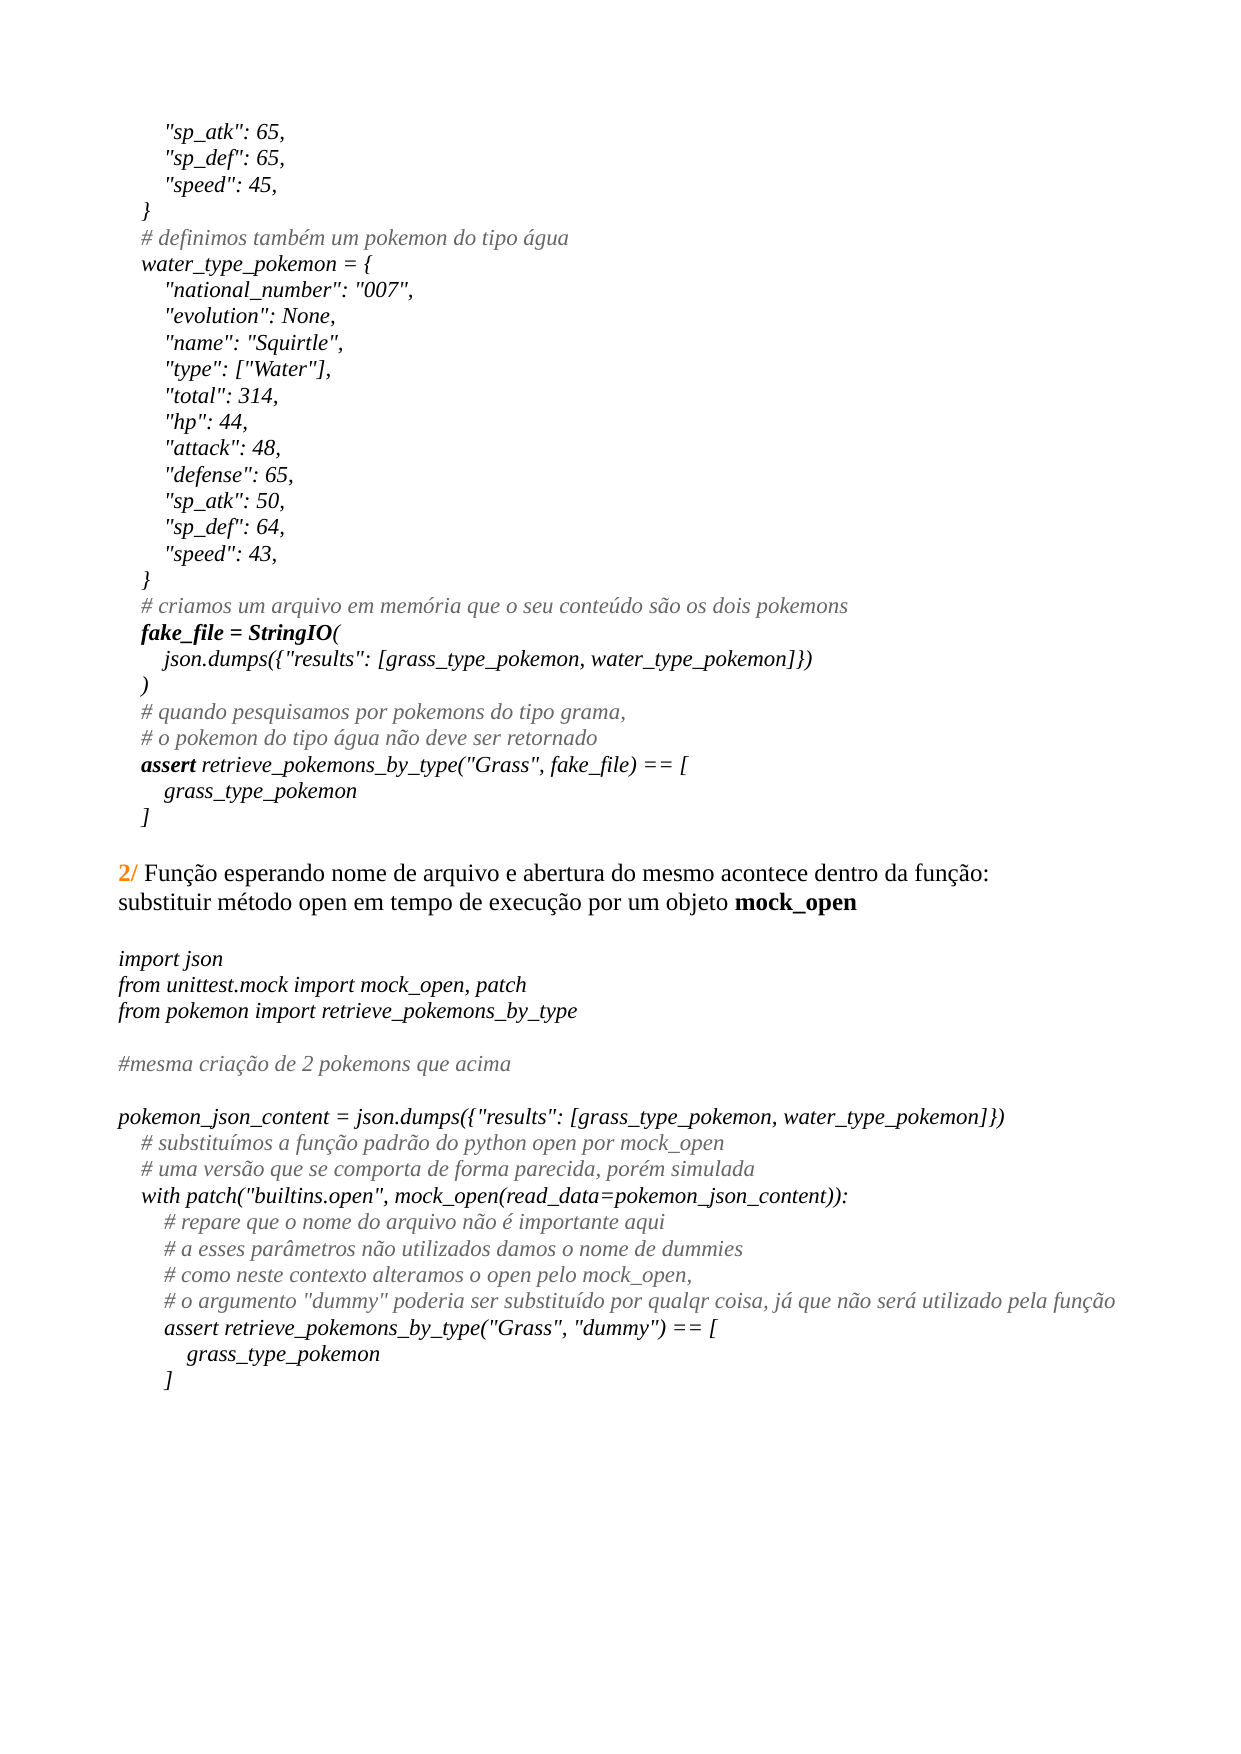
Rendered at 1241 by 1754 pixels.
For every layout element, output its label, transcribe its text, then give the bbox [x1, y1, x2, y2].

text assert retrieve_pokemons_by_type("Grass", "dummy") == [ [118, 1314, 1122, 1340]
text #mesma criação de 2 pokemons que acima [118, 1050, 1122, 1076]
text fake_file = StringIO( [118, 619, 1122, 645]
text # o pokemon do tipo água não deve ser retornado [118, 724, 1122, 751]
text "sp_atk": 65, [118, 118, 1122, 144]
text # quando pesquisamos por pokemons do tipo grama, [118, 698, 1122, 724]
text "type": ["Water"], [118, 355, 1122, 382]
text } [118, 197, 1122, 223]
text with patch("builtins.open", mock_open(read_data=pokemon_json_content)): [118, 1182, 1122, 1208]
text # definimos também um pokemon do tipo água [118, 223, 1122, 250]
text "attack": 48, [118, 434, 1122, 461]
text pokemon_json_content = json.dumps({"results": [grass_type_pokemon, water_type_pokemon]}) [118, 1103, 1122, 1129]
text "evolution": None, [118, 303, 1122, 329]
text grass_type_pokemon [118, 777, 1122, 803]
text from pokemon import retrieve_pokemons_by_type [118, 997, 1122, 1024]
text "hp": 44, [118, 408, 1122, 434]
text "total": 314, [118, 382, 1122, 408]
text "sp_def": 64, [118, 513, 1122, 540]
text "speed": 45, [118, 171, 1122, 197]
text "sp_def": 65, [118, 144, 1122, 171]
text } [118, 566, 1122, 592]
text # o argumento "dummy" poderia ser substituído por qualqr coisa, já que não será utilizado pela função [118, 1287, 1122, 1314]
text # substituímos a função padrão do python open por mock_open [118, 1129, 1122, 1156]
text json.dumps({"results": [grass_type_pokemon, water_type_pokemon]}) [118, 645, 1122, 672]
text import json [118, 945, 1122, 971]
text # a esses parâmetros não utilizados damos o nome de dummies [118, 1234, 1122, 1261]
text "defense": 65, [118, 461, 1122, 487]
text "sp_atk": 50, [118, 487, 1122, 513]
text # criamos um arquivo em memória que o seu conteúdo são os dois pokemons [118, 592, 1122, 619]
text ) [118, 672, 1122, 698]
text grass_type_pokemon [118, 1340, 1122, 1366]
text # como neste contexto alteramos o open pelo mock_open, [118, 1261, 1122, 1287]
text 2/ Função esperando nome de arquivo e abertura do mesmo acontece dentro da função: [118, 858, 1122, 887]
text assert retrieve_pokemons_by_type("Grass", fake_file) == [ [118, 751, 1122, 777]
text substituir método open em tempo de execução por um objeto mock_open [118, 887, 1122, 916]
text ] [118, 1366, 1122, 1393]
text from unittest.mock import mock_open, patch [118, 971, 1122, 997]
text # repare que o nome do arquivo não é importante aqui [118, 1208, 1122, 1234]
text # uma versão que se comporta de forma parecida, porém simulada [118, 1156, 1122, 1182]
text ] [118, 803, 1122, 830]
text "name": "Squirtle", [118, 329, 1122, 355]
text "speed": 43, [118, 540, 1122, 566]
text "national_number": "007", [118, 276, 1122, 303]
text water_type_pokemon = { [118, 250, 1122, 276]
